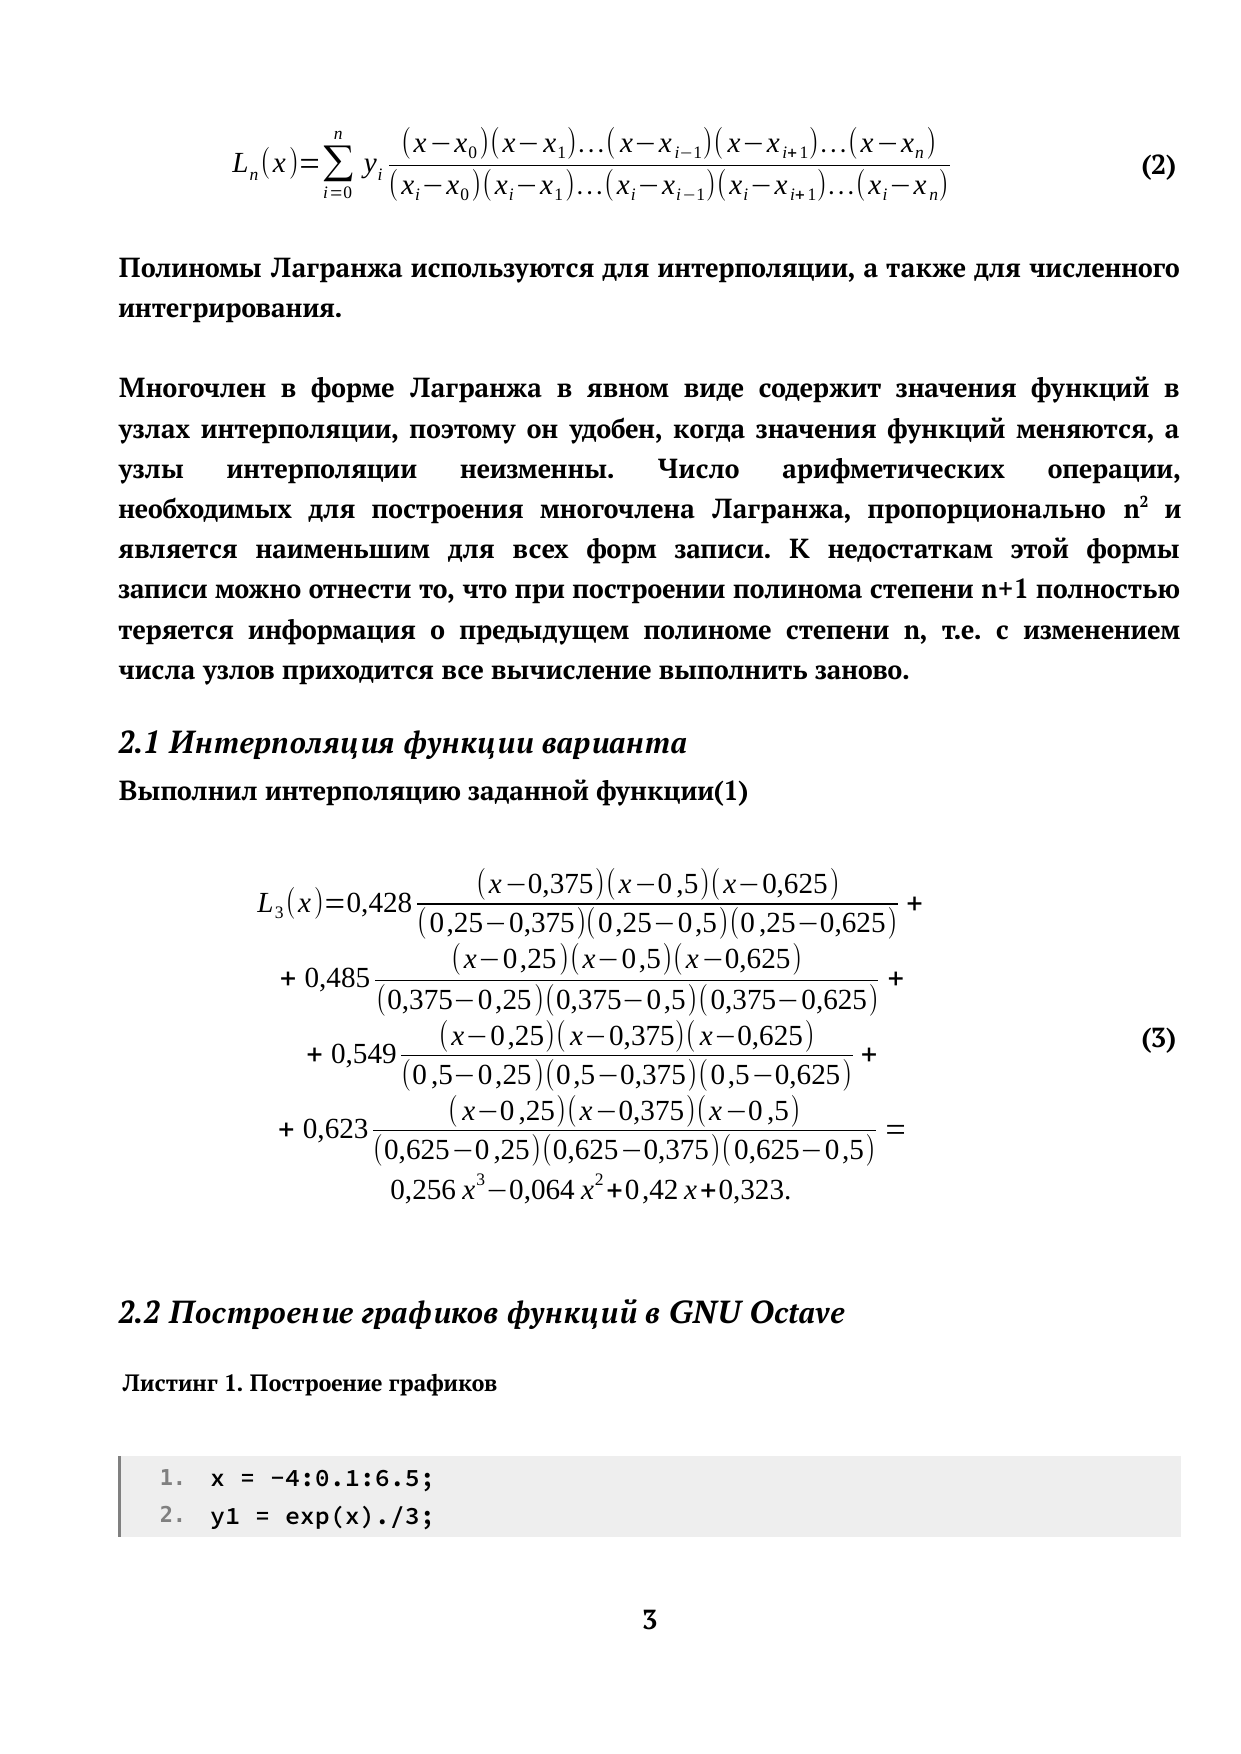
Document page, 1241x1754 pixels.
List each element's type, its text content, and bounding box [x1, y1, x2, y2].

subtitle 2.2 Построение графиков функций в GNU Octave [118, 1292, 1181, 1331]
text Многочлен в форме Лагранжа в явном виде содержит значения функций в узлах интерполяции, поэтому он удобен, когда значения функций меняются, а узлы интерполяции неизменны. Число арифметических операции, необходимых для построения многочлена Лагранжа, пропорционально n2 и является наименьшим для всех форм записи. К недостаткам этой формы записи можно отнести то, что при построении полинома степени n+1 полностью теряется информация о предыдущем полиноме степени n, т.е. с изменением числа узлов приходится все вычисление выполнить заново. [118, 371, 1181, 686]
table_header (2) [1063, 118, 1181, 210]
text Листинг 1. Построение графиков [121, 1368, 1181, 1397]
list x = -4:0.1:6.5; [121, 1456, 1181, 1493]
table_header [118, 861, 1063, 1212]
subtitle 2.1 Интерполяция функции варианта [118, 722, 1181, 760]
text Полиномы Лагранжа используются для интерполяции, а также для численного интегрирования. [118, 250, 1181, 324]
table_header (3) [1063, 861, 1181, 1212]
list y1 = exp(x)./3; [121, 1494, 1181, 1537]
table_header [118, 118, 1063, 210]
text Выполнил интерполяцию заданной функции(1) [118, 773, 1181, 806]
